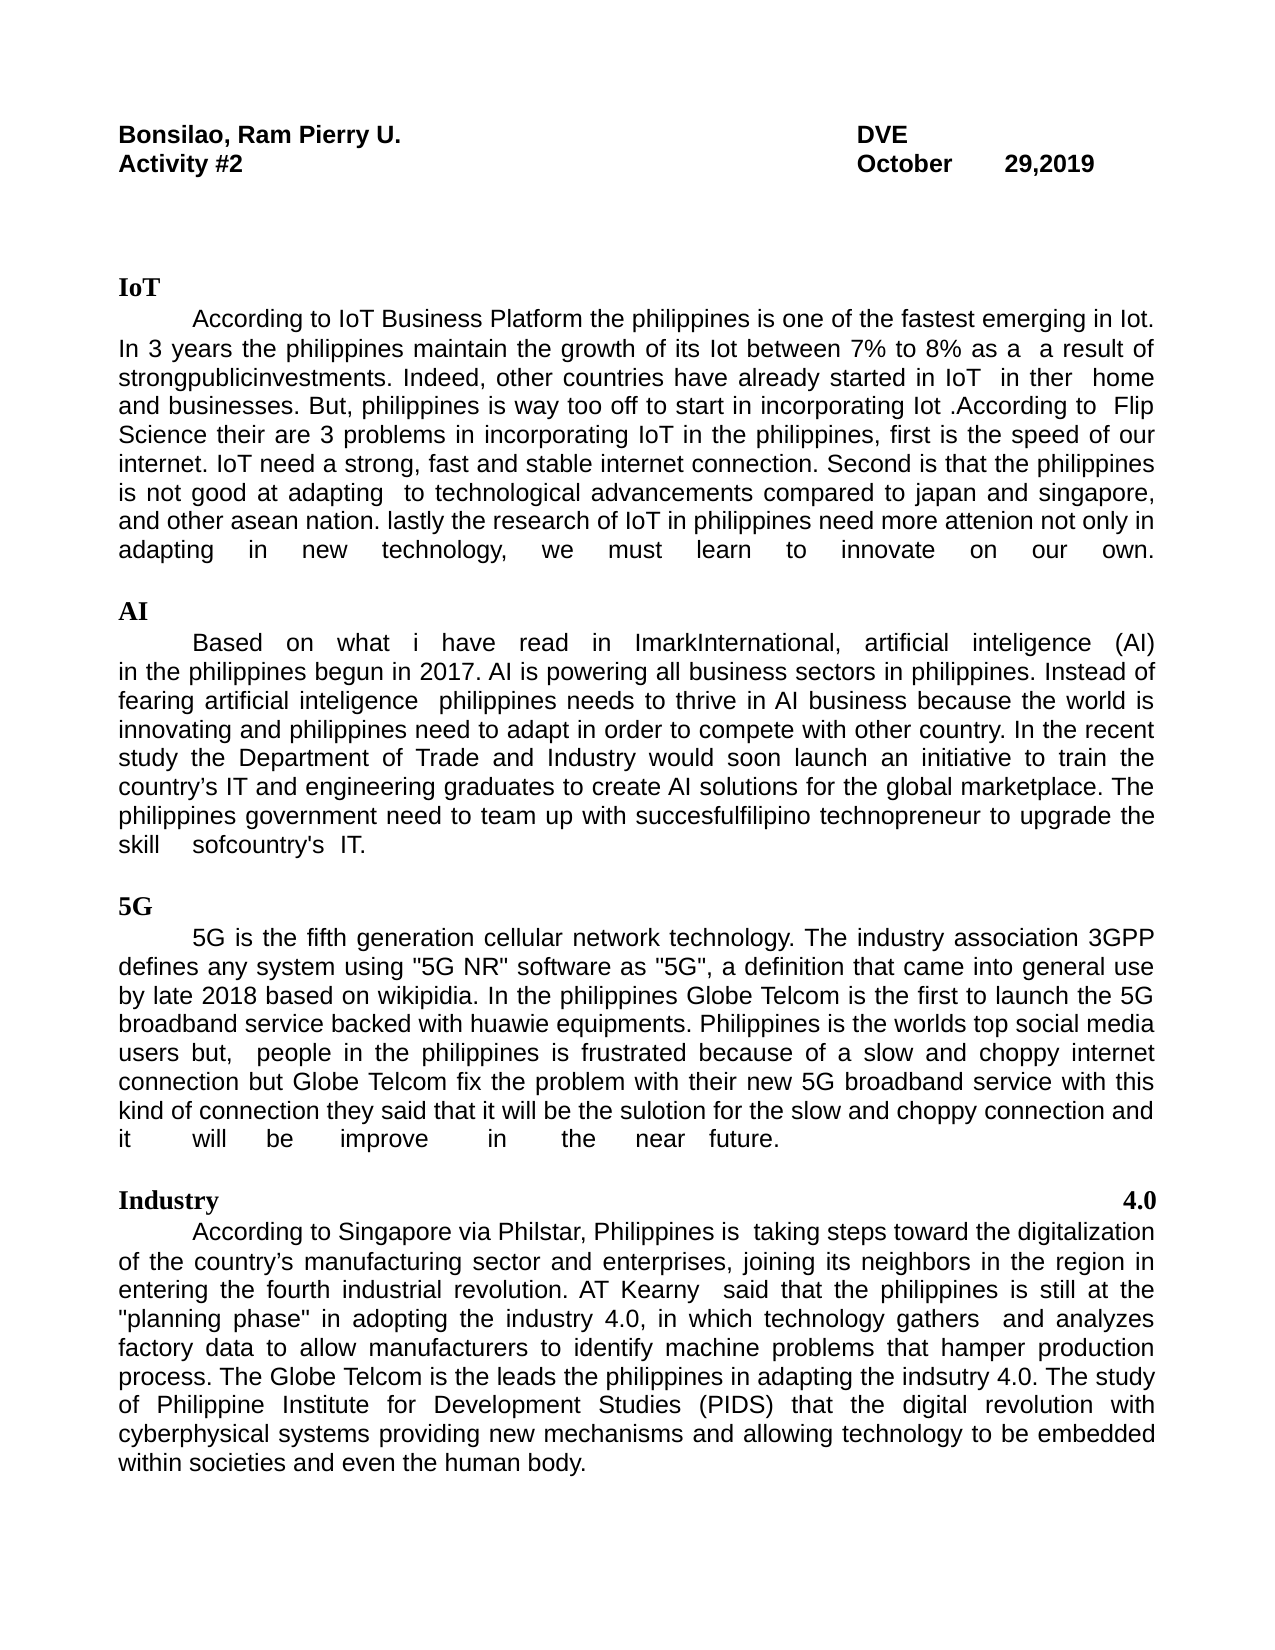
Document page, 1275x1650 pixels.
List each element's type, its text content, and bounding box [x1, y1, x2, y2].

text Bonsilao, Ram Pierry U. DVE Activity #2 October 29,2019 IoT According to IoT Business Platform the philippines is one of the fastest emerging in Iot. In 3 years the philippines maintain the growth of its Iot between 7% to 8% as a a result of strongpublicinvestments. Indeed, other countries have already started in IoT in ther home and businesses. But, philippines is way too off to start in incorporating Iot .According to Flip Science their are 3 problems in incorporating IoT in the philippines, first is the speed of our internet. IoT need a strong, fast and stable internet connection. Second is that the philippines is not good at adapting to technological advancements compared to japan and singapore, and other asean nation. lastly the research of IoT in philippines need more attenion not only in adapting in new technology, we must learn to innovate on our own. AI Based on what i have read in ImarkInternational, artificial inteligence (AI) in the philippines begun in 2017. AI is powering all business sectors in philippines. Instead of fearing artificial inteligence philippines needs to thrive in AI business because the world is innovating and philippines need to adapt in order to compete with other country. In the recent study the Department of Trade and Industry would soon launch an initiative to train the country’s IT and engineering graduates to create AI solutions for the global marketplace. The philippines government need to team up with succesfulfilipino technopreneur to upgrade the skill sofcountry's IT. 5G 5G is the fifth generation cellular network technology. The industry association 3GPP defines any system using "5G NR" software as "5G", a definition that came into general use by late 2018 based on wikipidia. In the philippines Globe Telcom is the first to launch the 5G broadband service backed with huawie equipments. Philippines is the worlds top social media users but, people in the philippines is frustrated because of a slow and choppy internet connection but Globe Telcom fix the problem with their new 5G broadband service with this kind of connection they said that it will be the sulotion for the slow and choppy connection and it will be improve in the near future. Industry 4.0 According to Singapore via Philstar, Philippines is taking steps toward the digitalization of the country’s manufacturing sector and enterprises, joining its neighbors in the region in entering the fourth industrial revolution. AT Kearny said that the philippines is still at the "planning phase" in adopting the industry 4.0, in which technology gathers and analyzes factory data to allow manufacturers to identify machine problems that hamper production process. The Globe Telcom is the leads the philippines in adapting the indsutry 4.0. The study of Philippine Institute for Development Studies (PIDS) that the digital revolution with cyberphysical systems providing new mechanisms and allowing technology to be embedded within societies and even the human body. [118, 118, 1157, 1477]
